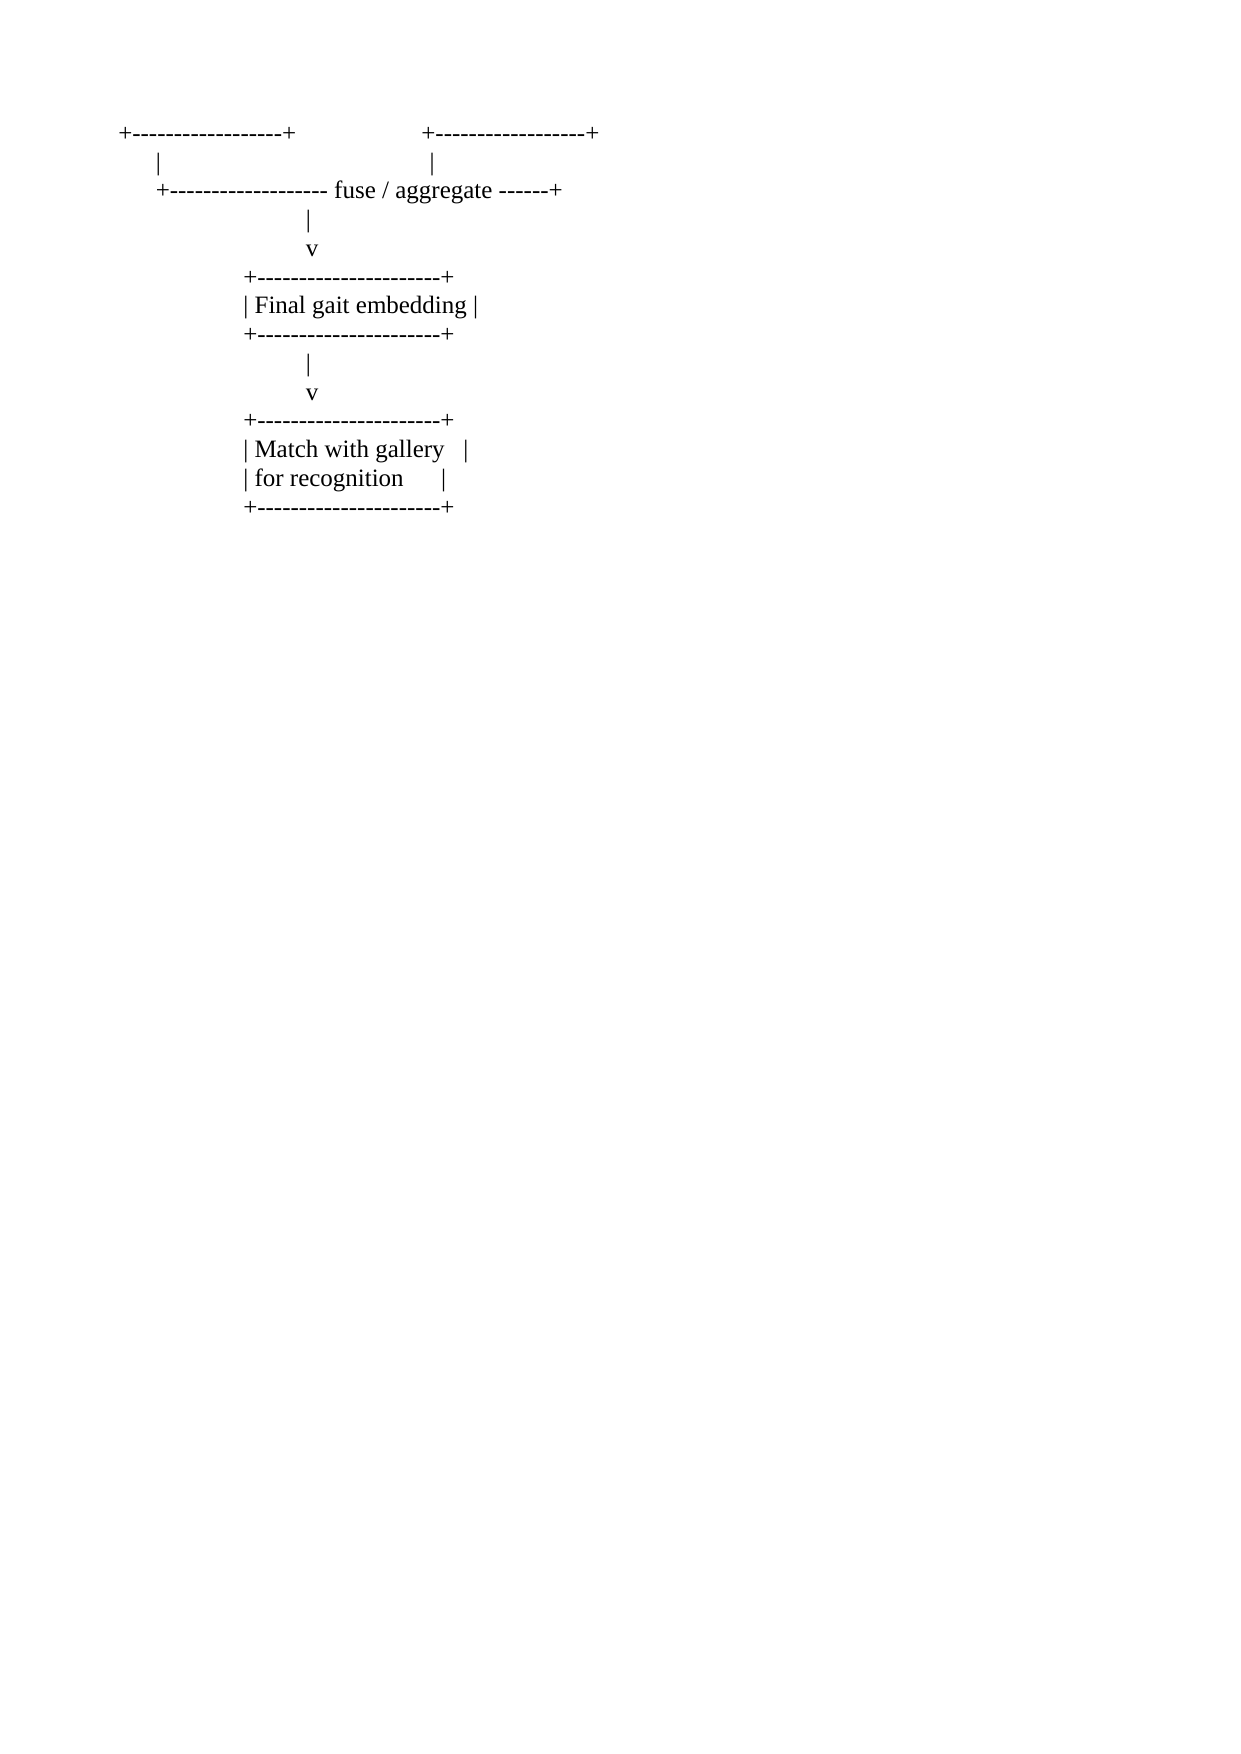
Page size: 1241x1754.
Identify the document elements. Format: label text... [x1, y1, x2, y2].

text +------------------+ +------------------+ [118, 118, 1122, 147]
text +------------------- fuse / aggregate ------+ [118, 176, 1122, 204]
text | [118, 204, 1122, 233]
text v [118, 377, 1122, 406]
text | Final gait embedding | [118, 291, 1122, 319]
text +----------------------+ [118, 492, 1122, 521]
text | | [118, 147, 1122, 176]
text | [118, 348, 1122, 377]
text +----------------------+ [118, 406, 1122, 434]
text | for recognition | [118, 463, 1122, 492]
text v [118, 233, 1122, 262]
text | Match with gallery | [118, 434, 1122, 463]
text +----------------------+ [118, 262, 1122, 291]
text +----------------------+ [118, 319, 1122, 348]
